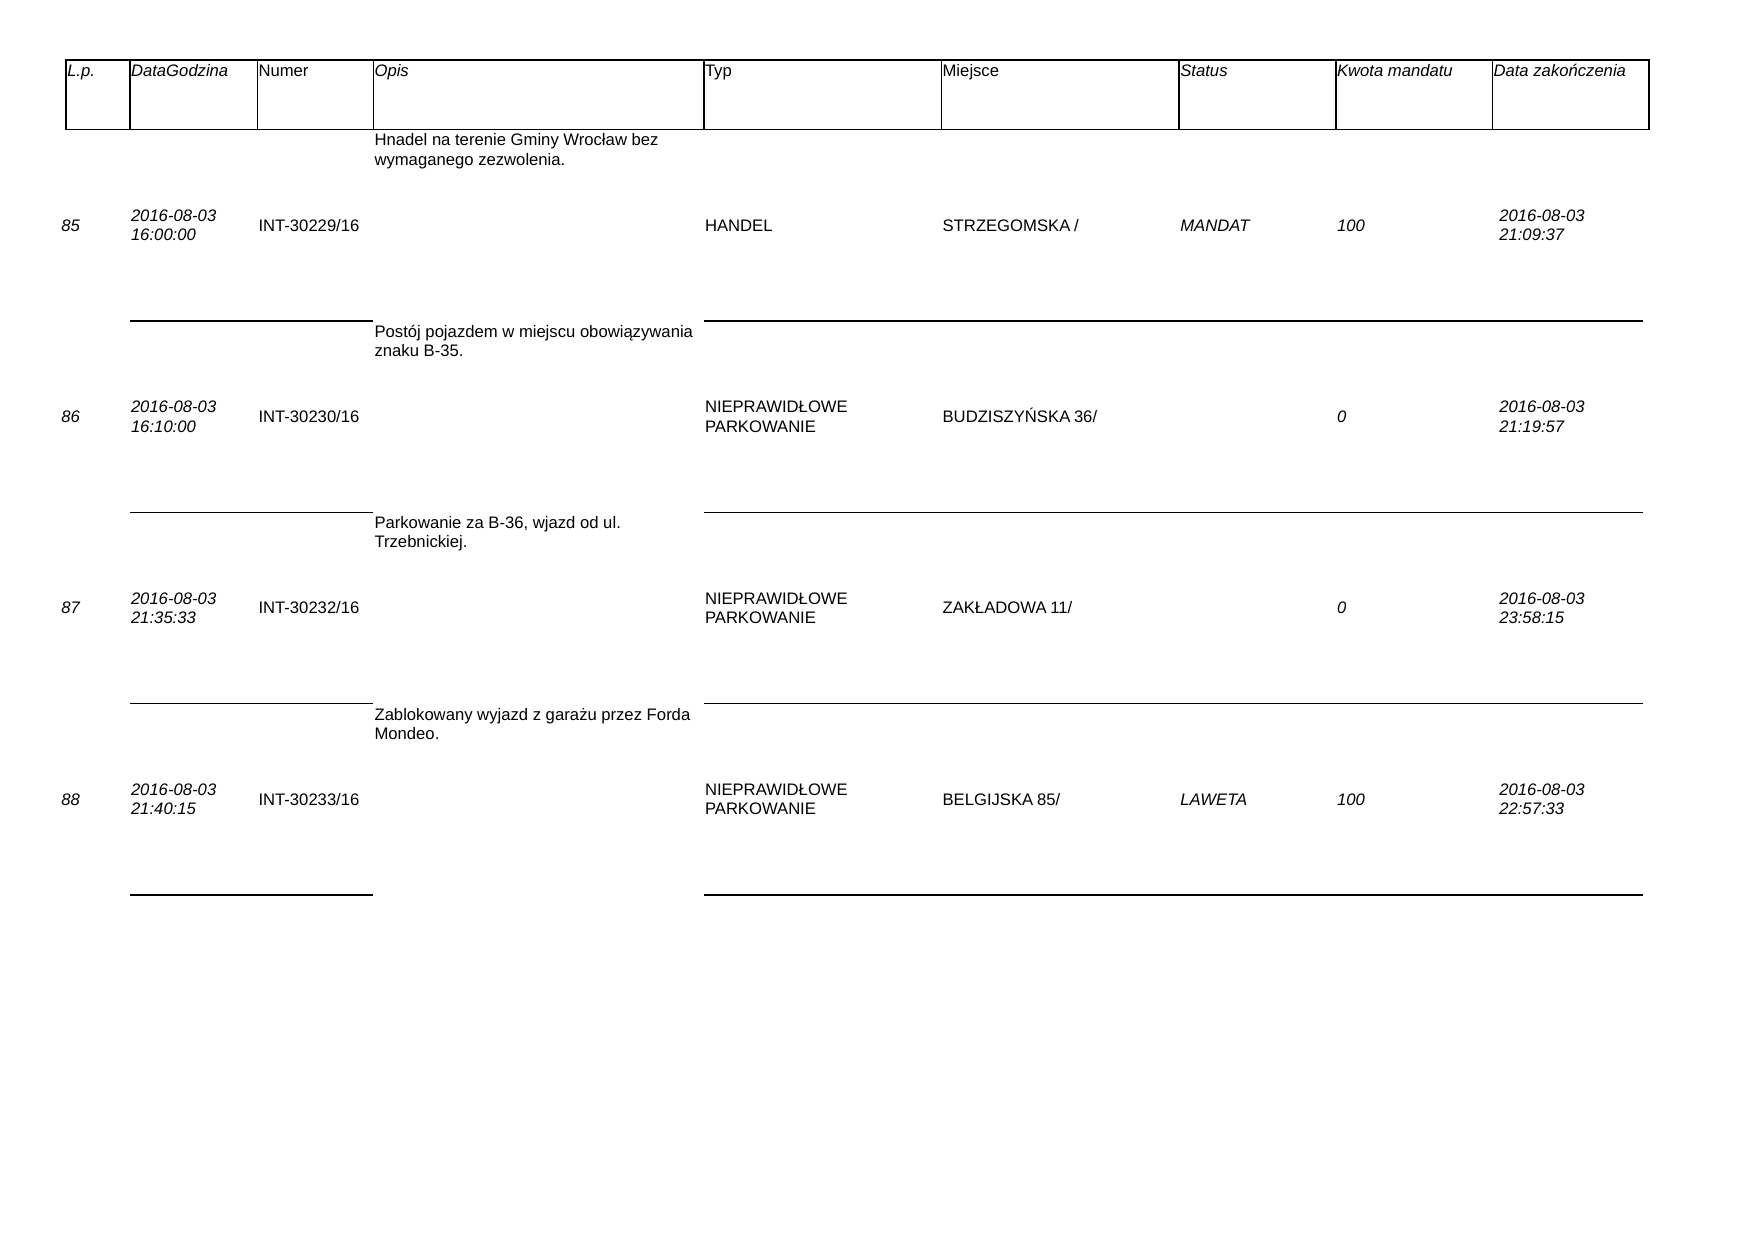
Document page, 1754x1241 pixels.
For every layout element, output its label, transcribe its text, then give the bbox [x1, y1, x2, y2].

table_cell 87 [60, 511, 130, 703]
table_cell HANDEL [704, 130, 941, 320]
table_cell [1643, 511, 1649, 703]
table_cell INT-30233/16 [257, 704, 373, 894]
table_cell 85 [60, 129, 130, 320]
table_cell [1643, 130, 1649, 320]
table_cell 2016-08-03 21:35:33 [130, 513, 257, 703]
table_cell 2016-08-03 21:09:37 [1498, 130, 1643, 320]
table_cell INT-30230/16 [257, 322, 373, 511]
table_cell 0 [1336, 513, 1498, 703]
table_cell 2016-08-03 23:58:15 [1498, 513, 1643, 703]
table_cell 88 [60, 703, 130, 894]
table_header Numer [258, 61, 373, 129]
table_header Status [1180, 61, 1335, 129]
table_cell STRZEGOMSKA / [941, 130, 1179, 320]
table_cell [1643, 320, 1649, 511]
table_header Opis [374, 61, 703, 129]
table_cell ZAKŁADOWA 11/ [941, 513, 1179, 703]
table_cell 86 [60, 320, 130, 511]
table_cell [1179, 322, 1336, 511]
table_cell INT-30229/16 [257, 130, 373, 320]
table_cell Zablokowany wyjazd z garażu przez Forda Mondeo. [373, 703, 704, 894]
table_cell Hnadel na terenie Gminy Wrocław bez wymaganego zezwolenia. [373, 130, 704, 320]
table_header Typ [705, 61, 941, 129]
table_cell [1643, 703, 1649, 894]
table_cell NIEPRAWIDŁOWE PARKOWANIE [704, 704, 941, 894]
table_header Kwota mandatu [1337, 61, 1492, 129]
table_cell BUDZISZYŃSKA 36/ [941, 322, 1179, 511]
table_header L.p. [67, 61, 129, 129]
table_cell BELGIJSKA 85/ [941, 704, 1179, 894]
table_cell INT-30232/16 [257, 513, 373, 703]
table_header Data zakończenia [1493, 61, 1648, 129]
table_cell MANDAT [1179, 130, 1336, 320]
table_cell 2016-08-03 21:40:15 [130, 704, 257, 894]
table_cell 2016-08-03 21:19:57 [1498, 322, 1643, 511]
table_cell 0 [1336, 322, 1498, 511]
table_cell LAWETA [1179, 704, 1336, 894]
table_cell NIEPRAWIDŁOWE PARKOWANIE [704, 322, 941, 511]
table_cell 2016-08-03 16:00:00 [130, 130, 257, 320]
table_header [60, 59, 65, 129]
table_cell 2016-08-03 22:57:33 [1498, 704, 1643, 894]
table_header Miejsce [942, 61, 1178, 129]
table_header DataGodzina [131, 61, 257, 129]
table_cell 2016-08-03 16:10:00 [130, 322, 257, 511]
table_cell 100 [1336, 704, 1498, 894]
table_cell [1179, 513, 1336, 703]
table_cell Postój pojazdem w miejscu obowiązywania znaku B-35. [373, 320, 704, 511]
table_cell Parkowanie za B-36, wjazd od ul. Trzebnickiej. [373, 511, 704, 703]
table_cell 100 [1336, 130, 1498, 320]
table_cell NIEPRAWIDŁOWE PARKOWANIE [704, 513, 941, 703]
